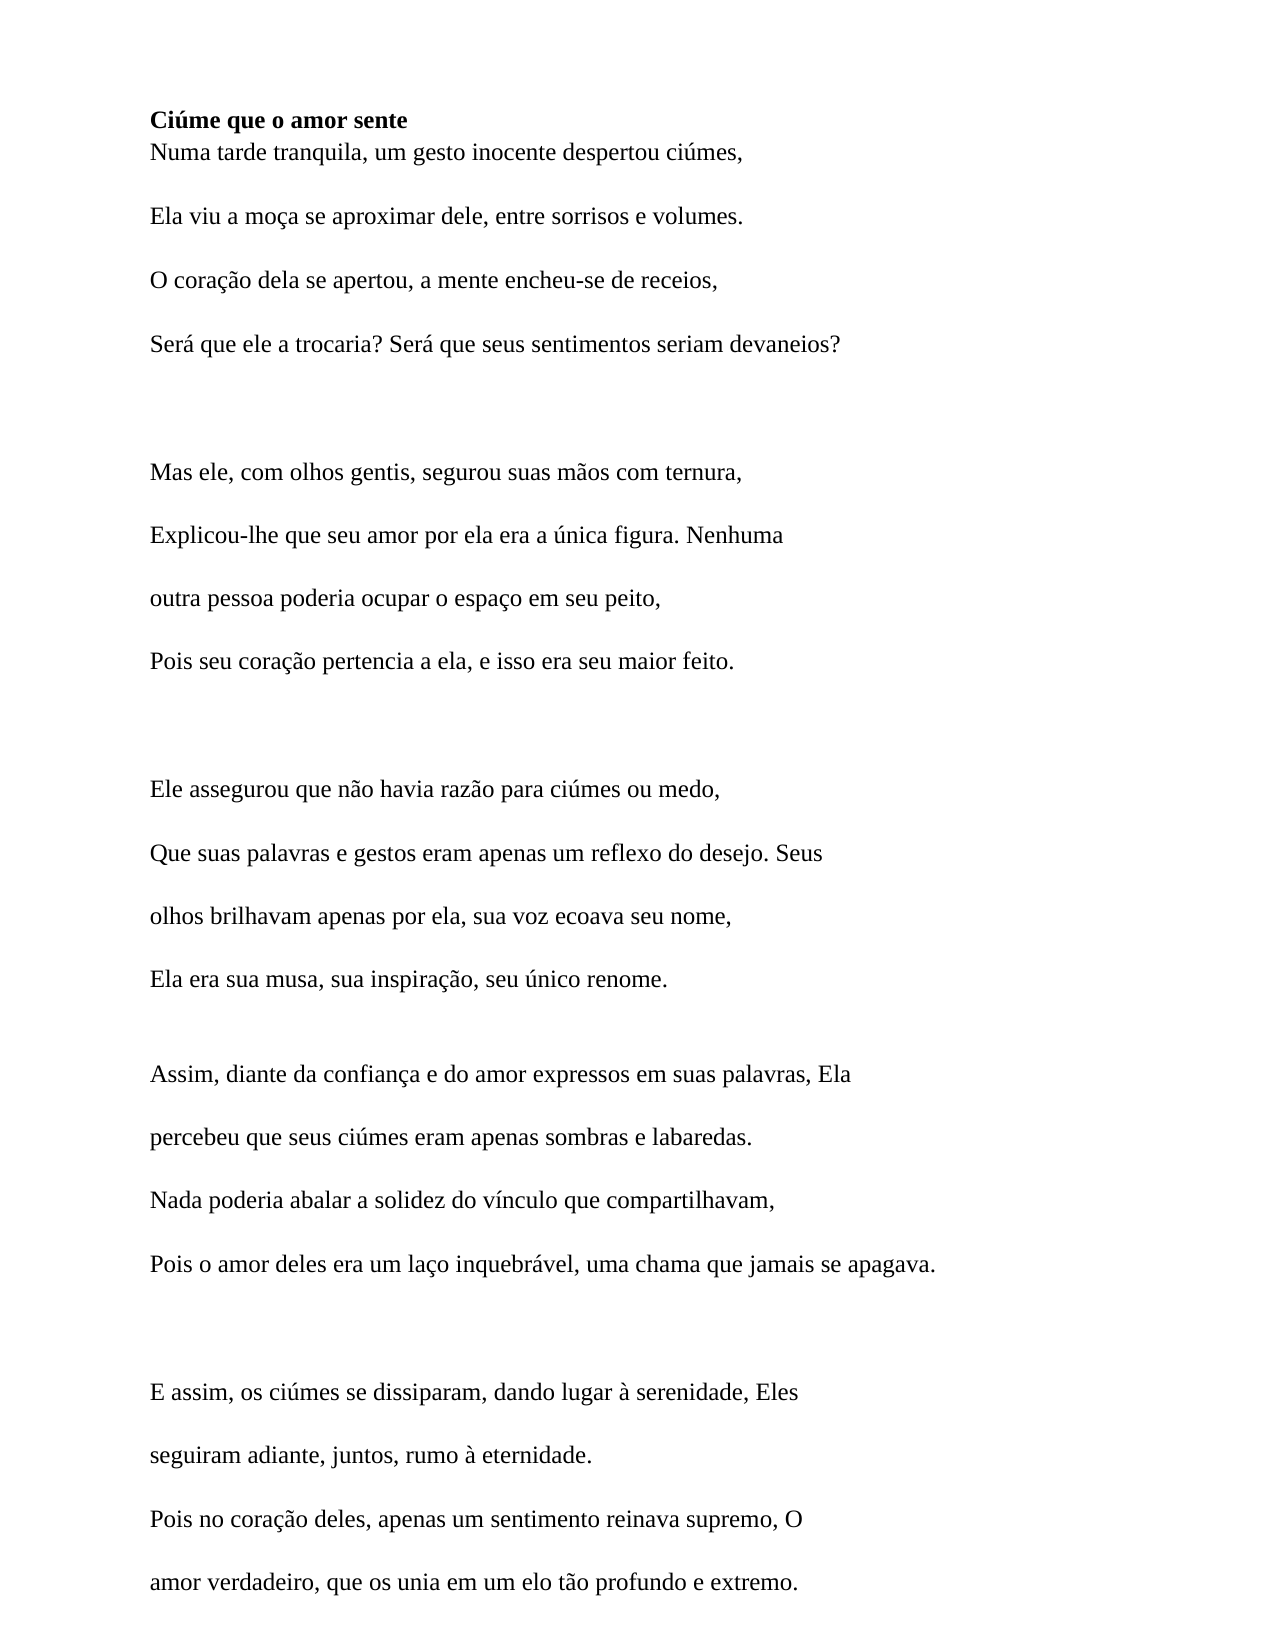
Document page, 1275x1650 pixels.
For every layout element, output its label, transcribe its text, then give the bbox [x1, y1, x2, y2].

text Assim, diante da confiança e do amor expressos em suas palavras, Ela percebeu que seus ciúmes eram apenas sombras e labaredas. [149, 1059, 852, 1151]
text Ela era sua musa, sua inspiração, seu único renome. [149, 964, 1125, 993]
text Que suas palavras e gestos eram apenas um reflexo do desejo. Seus olhos brilhavam apenas por ela, sua voz ecoava seu nome, [149, 838, 824, 930]
text Mas ele, com olhos gentis, segurou suas mãos com ternura, Explicou-lhe que seu amor por ela era a única figura. Nenhuma outra pessoa poderia ocupar o espaço em seu peito, [149, 457, 784, 612]
text Pois seu coração pertencia a ela, e isso era seu maior feito. [149, 646, 1125, 675]
text Numa tarde tranquila, um gesto inocente despertou ciúmes, [149, 137, 1125, 166]
text E assim, os ciúmes se dissiparam, dando lugar à serenidade, Eles seguiram adiante, juntos, rumo à eternidade. [149, 1377, 799, 1469]
text Ele assegurou que não havia razão para ciúmes ou medo, [149, 774, 1125, 802]
text Ela viu a moça se aproximar dele, entre sorrisos e volumes. [149, 201, 1125, 230]
subtitle Ciúme que o amor sente [149, 105, 1125, 134]
text Nada poderia abalar a solidez do vínculo que compartilhavam, [149, 1186, 1125, 1214]
text Pois no coração deles, apenas um sentimento reinava supremo, O amor verdadeiro, que os unia em um elo tão profundo e extremo. [149, 1504, 823, 1596]
text Pois o amor deles era um laço inquebrável, uma chama que jamais se apagava. [149, 1249, 1125, 1278]
text O coração dela se apertou, a mente encheu-se de receios, [149, 265, 1125, 294]
text Será que ele a trocaria? Será que seus sentimentos seriam devaneios? [149, 329, 1125, 358]
